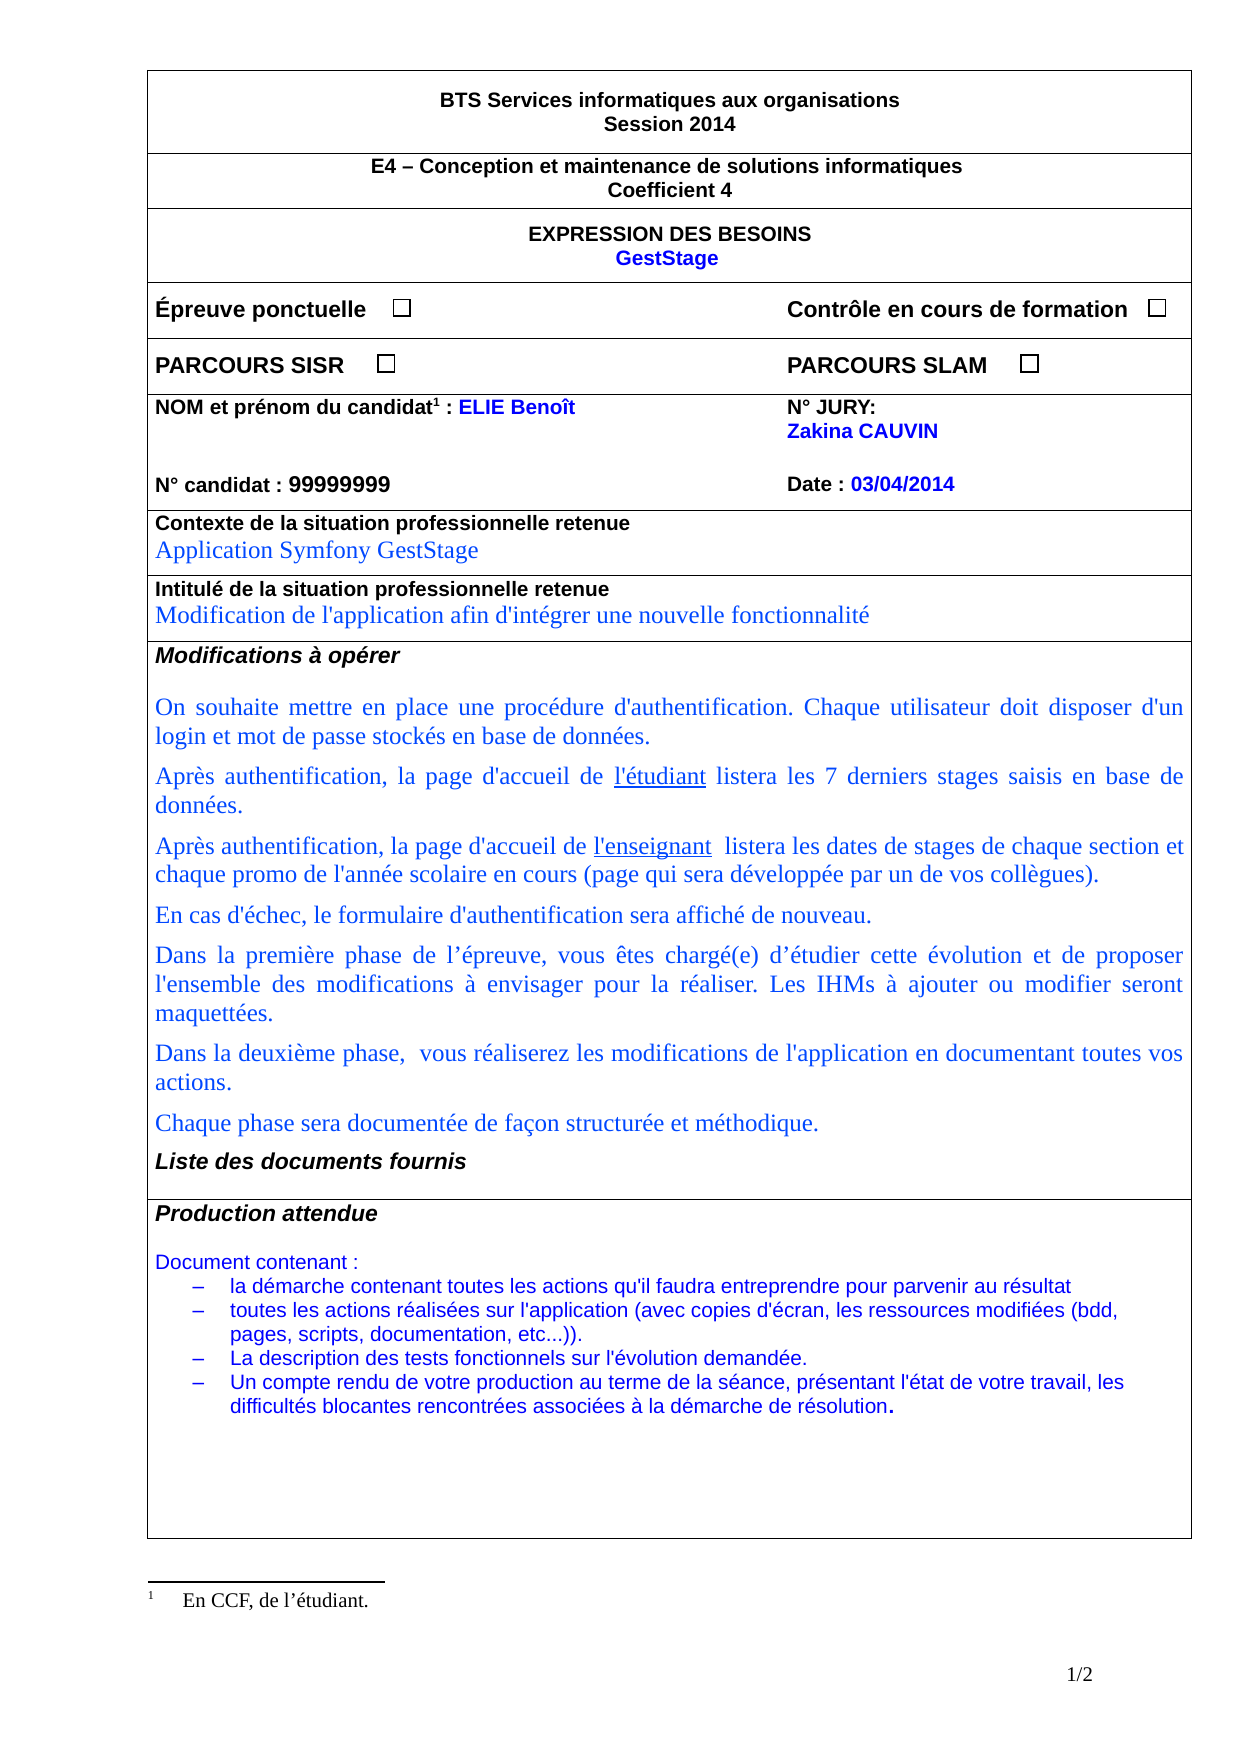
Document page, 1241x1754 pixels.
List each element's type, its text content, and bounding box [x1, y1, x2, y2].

table_cell Contrôle en cours de formation [780, 283, 1191, 338]
table_cell Intitulé de la situation professionnelle retenue Modification de l'application afin d'intégrer une nouvelle fonctionnalité [148, 576, 1191, 641]
table_header BTS Services informatiques aux organisations Session 2014 [148, 71, 1191, 152]
table_cell Modifications à opérer On souhaite mettre en place une procédure d'authentification. Chaque utilisateur doit disposer d'un login et mot de passe stockés en base de données. Après authentification, la page d'accueil de l'étudiant listera les 7 derniers stages saisis en base de données. Après authentification, la page d'accueil de l'enseignant listera les dates de stages de chaque section et chaque promo de l'année scolaire en cours (page qui sera développée par un de vos collègues). En cas d'échec, le formulaire d'authentification sera affiché de nouveau. Dans la première phase de l’épreuve, vous êtes chargé(e) d’étudier cette évolution et de proposer l'ensemble des modifications à envisager pour la réaliser. Les IHMs à ajouter ou modifier seront maquettées. Dans la deuxième phase, vous réaliserez les modifications de l'application en documentant toutes vos actions. Chaque phase sera documentée de façon structurée et méthodique. Liste des documents fournis [148, 642, 1191, 1199]
table_cell NOM et prénom du candidat : ELIE Benoît [148, 395, 779, 458]
table_cell PARCOURS SISR [148, 339, 779, 394]
table_cell PARCOURS SLAM [780, 339, 1191, 394]
table_cell N° candidat : 99999999 [148, 458, 779, 510]
table_cell Production attendue Document contenant : la démarche contenant toutes les actions qu'il faudra entreprendre pour parvenir au résultat toutes les actions réalisées sur l'application (avec copies d'écran, les ressources modifiées (bdd, pages, scripts, documentation, etc...)). La description des tests fonctionnels sur l'évolution demandée. Un compte rendu de votre production au terme de la séance, présentant l'état de votre travail, les difficultés blocantes rencontrées associées à la démarche de résolution. [148, 1200, 1191, 1538]
table_cell Épreuve ponctuelle [148, 283, 779, 338]
table_cell N° JURY: Zakina CAUVIN [780, 395, 1191, 458]
table_cell EXPRESSION DES BESOINS GestStage [148, 209, 1191, 282]
table_cell Date : 03/04/2014 [780, 458, 1191, 510]
table_cell E4 – Conception et maintenance de solutions informatiques Coefficient 4 [148, 154, 1191, 208]
table_cell Contexte de la situation professionnelle retenue Application Symfony GestStage [148, 511, 1191, 575]
